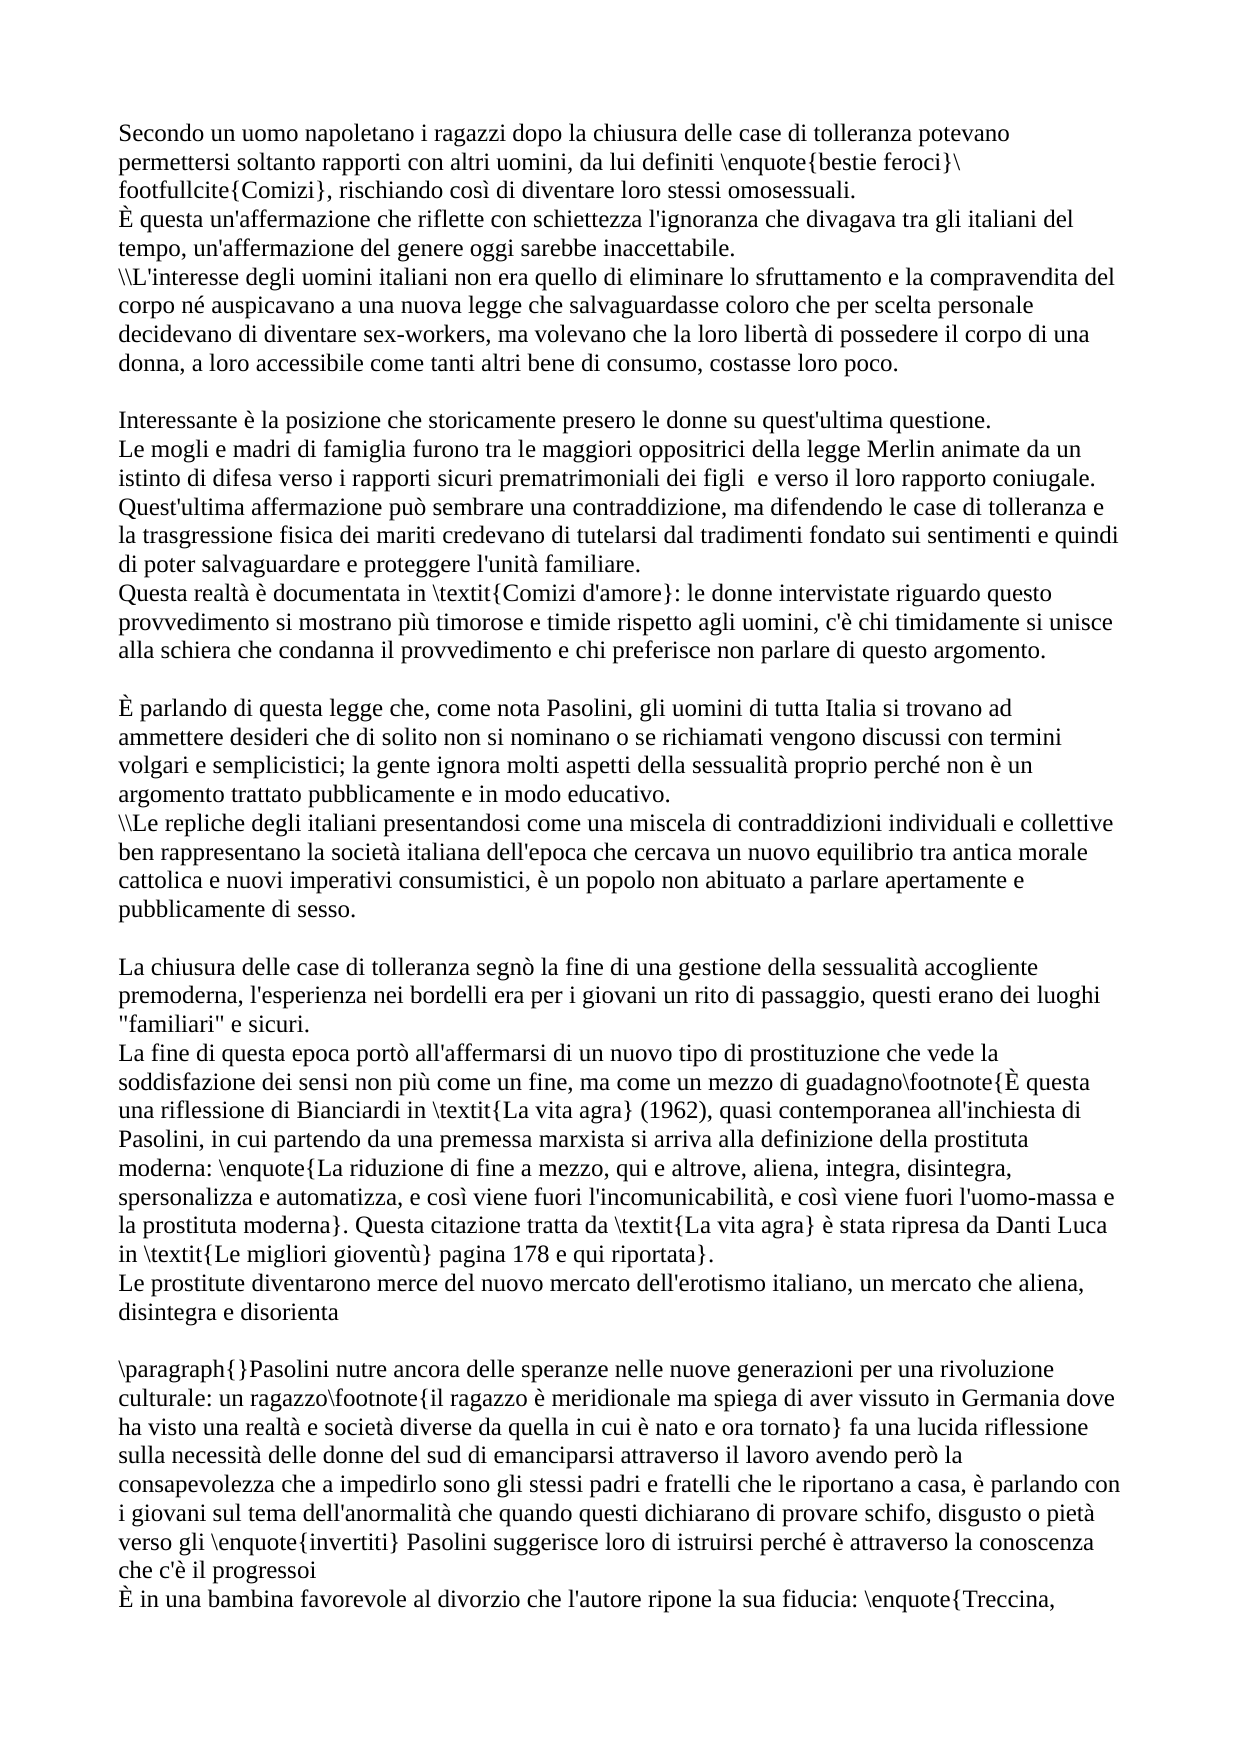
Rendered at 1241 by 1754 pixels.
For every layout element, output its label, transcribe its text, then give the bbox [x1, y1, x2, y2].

text Secondo un uomo napoletano i ragazzi dopo la chiusura delle case di tolleranza potevano permettersi soltanto rapporti con altri uomini, da lui definiti \enquote{bestie feroci}\footfullcite{Comizi}, rischiando così di diventare loro stessi omosessuali. È questa un'affermazione che riflette con schiettezza l'ignoranza che divagava tra gli italiani del tempo, un'affermazione del genere oggi sarebbe inaccettabile. \\L'interesse degli uomini italiani non era quello di eliminare lo sfruttamento e la compravendita del corpo né auspicavano a una nuova legge che salvaguardasse coloro che per scelta personale decidevano di diventare sex-workers, ma volevano che la loro libertà di possedere il corpo di una donna, a loro accessibile come tanti altri bene di consumo, costasse loro poco. Interessante è la posizione che storicamente presero le donne su quest'ultima questione. Le mogli e madri di famiglia furono tra le maggiori oppositrici della legge Merlin animate da un istinto di difesa verso i rapporti sicuri prematrimoniali dei figli e verso il loro rapporto coniugale. Quest'ultima affermazione può sembrare una contraddizione, ma difendendo le case di tolleranza e la trasgressione fisica dei mariti credevano di tutelarsi dal tradimenti fondato sui sentimenti e quindi di poter salvaguardare e proteggere l'unità familiare. Questa realtà è documentata in \textit{Comizi d'amore}: le donne intervistate riguardo questo provvedimento si mostrano più timorose e timide rispetto agli uomini, c'è chi timidamente si unisce alla schiera che condanna il provvedimento e chi preferisce non parlare di questo argomento. È parlando di questa legge che, come nota Pasolini, gli uomini di tutta Italia si trovano ad ammettere desideri che di solito non si nominano o se richiamati vengono discussi con termini volgari e semplicistici; la gente ignora molti aspetti della sessualità proprio perché non è un argomento trattato pubblicamente e in modo educativo. \\Le repliche degli italiani presentandosi come una miscela di contraddizioni individuali e collettive ben rappresentano la società italiana dell'epoca che cercava un nuovo equilibrio tra antica morale cattolica e nuovi imperativi consumistici, è un popolo non abituato a parlare apertamente e pubblicamente di sesso. La chiusura delle case di tolleranza segnò la fine di una gestione della sessualità accogliente premoderna, l'esperienza nei bordelli era per i giovani un rito di passaggio, questi erano dei luoghi "familiari" e sicuri. La fine di questa epoca portò all'affermarsi di un nuovo tipo di prostituzione che vede la soddisfazione dei sensi non più come un fine, ma come un mezzo di guadagno\footnote{È questa una riflessione di Bianciardi in \textit{La vita agra} (1962), quasi contemporanea all'inchiesta di Pasolini, in cui partendo da una premessa marxista si arriva alla definizione della prostituta moderna: \enquote{La riduzione di fine a mezzo, qui e altrove, aliena, integra, disintegra, spersonalizza e automatizza, e così viene fuori l'incomunicabilità, e così viene fuori l'uomo-massa e la prostituta moderna}. Questa citazione tratta da \textit{La vita agra} è stata ripresa da Danti Luca in \textit{Le migliori gioventù} pagina 178 e qui riportata}. Le prostitute diventarono merce del nuovo mercato dell'erotismo italiano, un mercato che aliena, disintegra e disorienta \paragraph{}Pasolini nutre ancora delle speranze nelle nuove generazioni per una rivoluzione culturale: un ragazzo\footnote{il ragazzo è meridionale ma spiega di aver vissuto in Germania dove ha visto una realtà e società diverse da quella in cui è nato e ora tornato} fa una lucida riflessione sulla necessità delle donne del sud di emanciparsi attraverso il lavoro avendo però la consapevolezza che a impedirlo sono gli stessi padri e fratelli che le riportano a casa, è parlando con i giovani sul tema dell'anormalità che quando questi dichiarano di provare schifo, disgusto o pietà verso gli \enquote{invertiti} Pasolini suggerisce loro di istruirsi perché è attraverso la conoscenza che c'è il progressoi È in una bambina favorevole al divorzio che l'autore ripone la sua fiducia: \enquote{Treccina, [118, 118, 1122, 1613]
